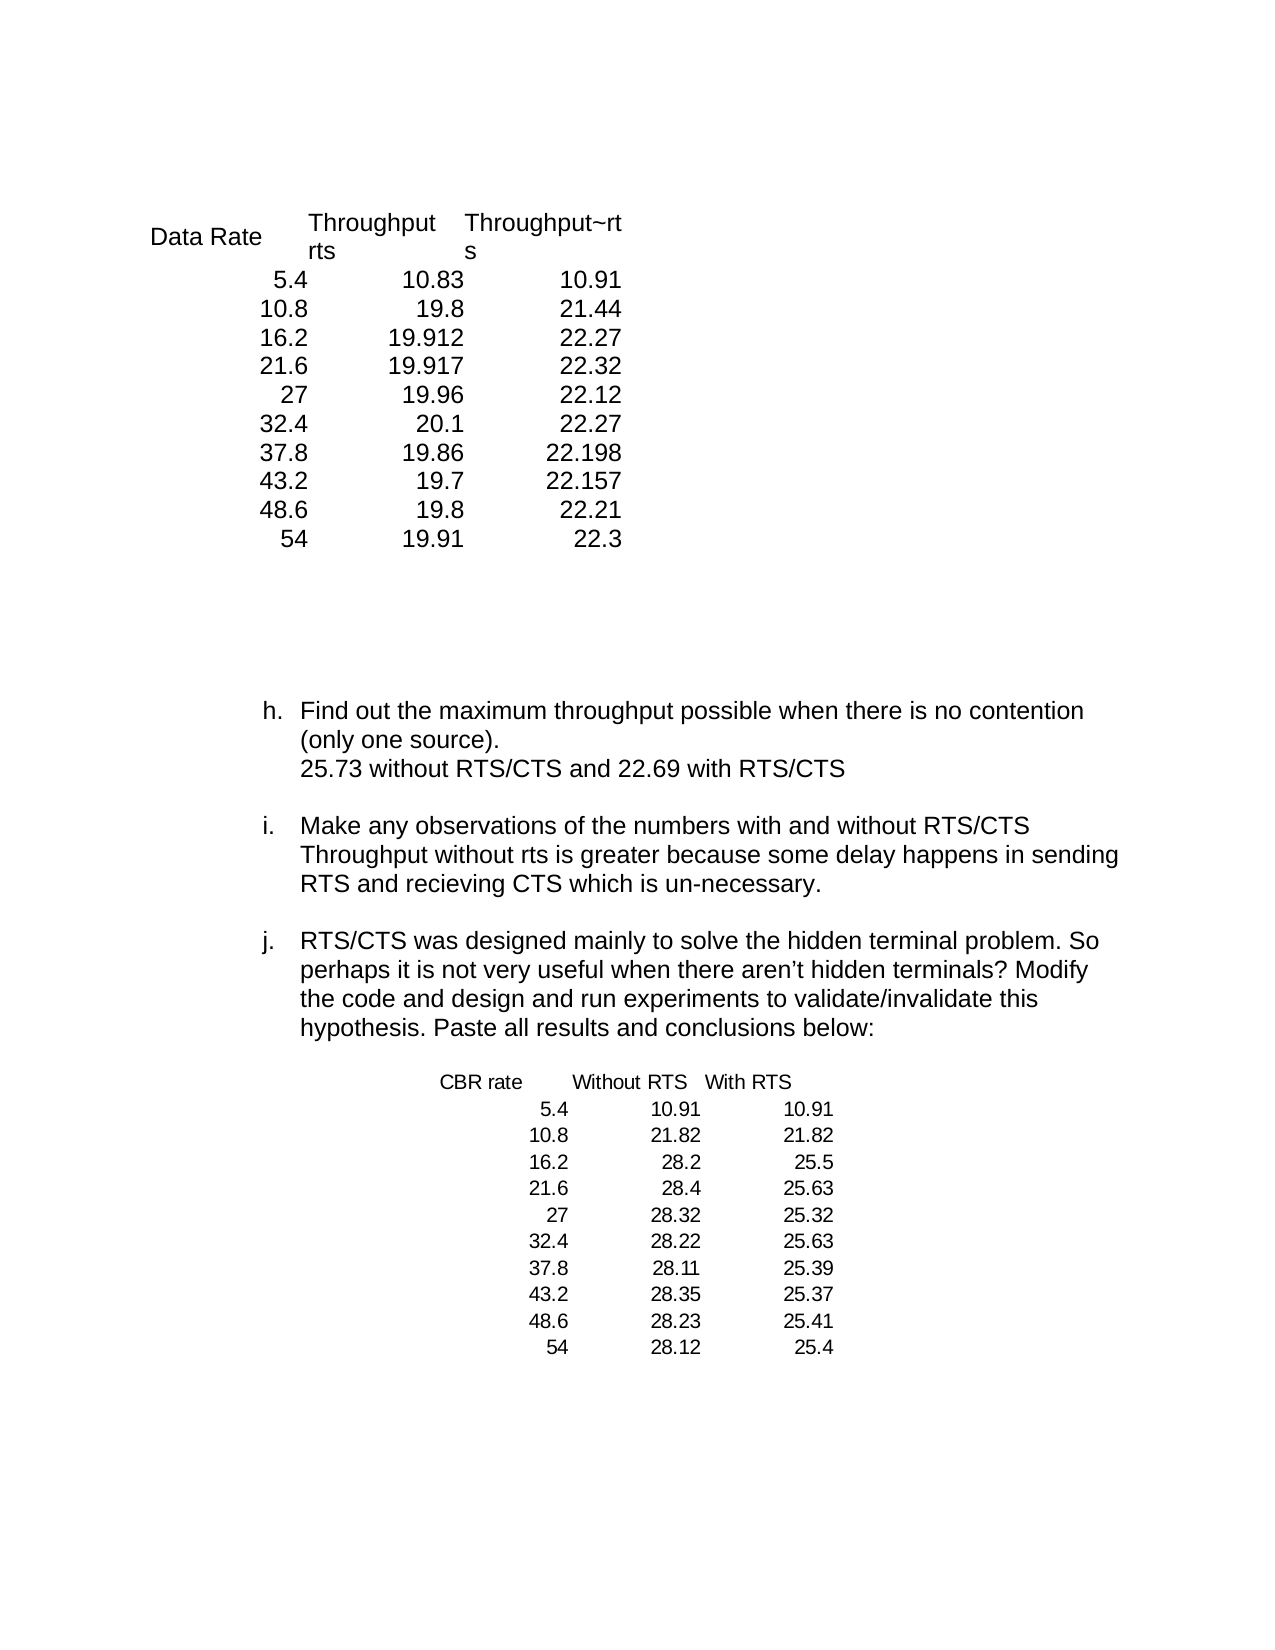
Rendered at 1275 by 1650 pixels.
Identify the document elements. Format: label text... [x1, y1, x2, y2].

table_cell 43.2 [150, 466, 308, 495]
table_cell 19.8 [308, 294, 464, 322]
table_cell 10.8 [150, 294, 308, 322]
table_cell 22.12 [464, 380, 622, 409]
table_cell 19.91 [308, 524, 464, 552]
table_cell 22.198 [464, 438, 622, 466]
table_cell 48.6 [150, 495, 308, 524]
list RTS/CTS was designed mainly to solve the hidden terminal problem. So perhaps it is not very useful when there aren’t hidden terminals? Modify the code and design and run experiments to validate/invalidate this hypothesis. Paste all results and conclusions below: [262, 926, 1125, 1041]
table_cell 10.83 [308, 265, 464, 294]
table_cell 27 [150, 380, 308, 409]
list 25.73 without RTS/CTS and 22.69 with RTS/CTS [262, 754, 1125, 782]
table_cell 5.4 [150, 265, 308, 294]
table_cell 22.21 [464, 495, 622, 524]
table_header Data Rate [150, 208, 308, 265]
table_cell 19.96 [308, 380, 464, 409]
table_cell 54 [150, 524, 308, 552]
table_cell 20.1 [308, 409, 464, 437]
table_header Throughput rts [308, 208, 464, 265]
table_cell 22.157 [464, 466, 622, 495]
table_cell 19.912 [308, 323, 464, 351]
list Make any observations of the numbers with and without RTS/CTS [262, 811, 1125, 840]
table_cell 19.917 [308, 351, 464, 380]
table_cell 10.91 [464, 265, 622, 294]
table_cell 21.44 [464, 294, 622, 322]
table_cell 37.8 [150, 438, 308, 466]
table_cell 19.7 [308, 466, 464, 495]
list Find out the maximum throughput possible when there is no contention (only one source). [262, 696, 1125, 754]
table_cell 16.2 [150, 323, 308, 351]
table_cell 21.6 [150, 351, 308, 380]
table_cell 32.4 [150, 409, 308, 437]
table_cell 22.32 [464, 351, 622, 380]
table_cell 22.3 [464, 524, 622, 552]
list Throughput without rts is greater because some delay happens in sending RTS and recieving CTS which is un-necessary. [262, 840, 1125, 897]
table_cell 19.8 [308, 495, 464, 524]
table_cell 22.27 [464, 409, 622, 437]
table_cell 22.27 [464, 323, 622, 351]
table_cell 19.86 [308, 438, 464, 466]
table_header Throughput~rts [464, 208, 622, 265]
